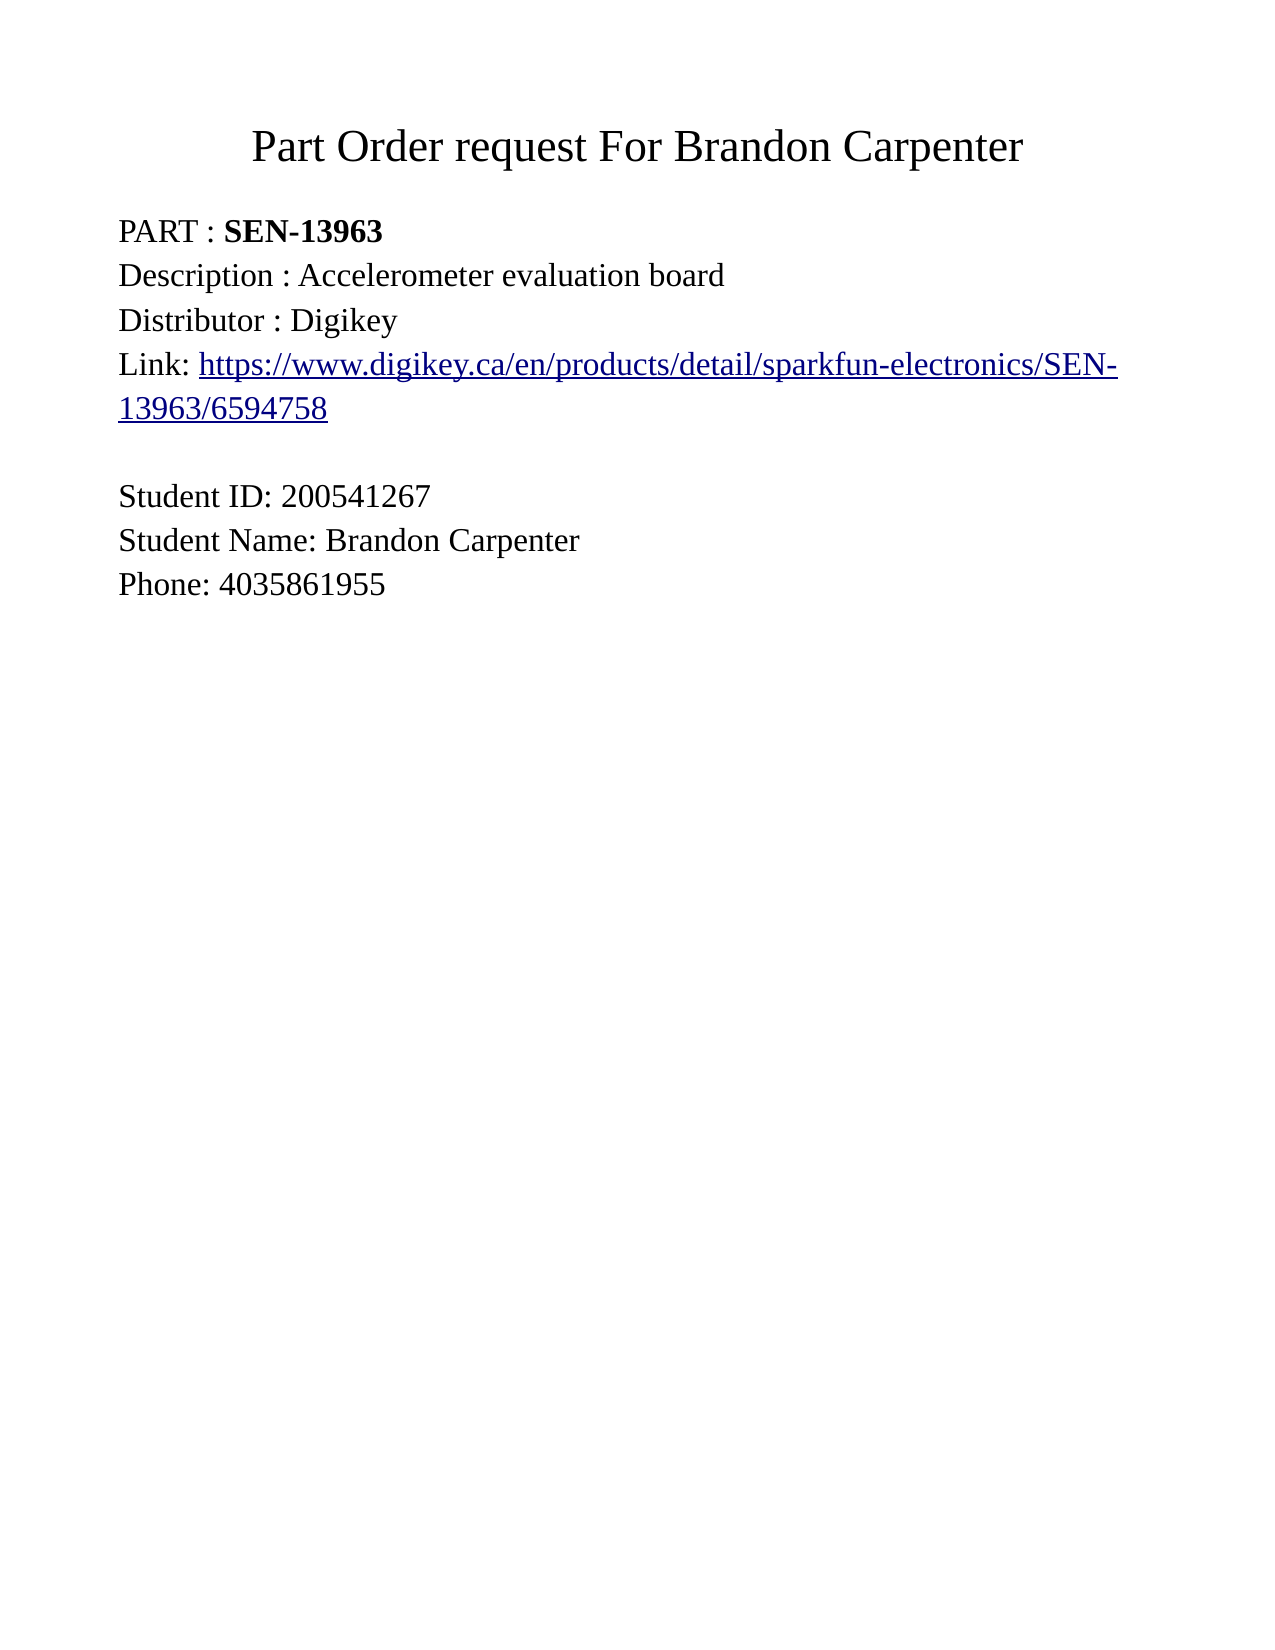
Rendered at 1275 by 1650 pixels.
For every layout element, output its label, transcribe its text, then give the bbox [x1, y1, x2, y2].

text Part Order request For Brandon Carpenter [118, 118, 1157, 171]
text Student Name: Brandon Carpenter [118, 520, 1157, 558]
text Student ID: 200541267 [118, 476, 1157, 514]
text Link: https://www.digikey.ca/en/products/detail/sparkfun-electronics/SEN-13963/6594758 [118, 344, 1157, 426]
text Description : Accelerometer evaluation board [118, 256, 1157, 294]
text PART : SEN-13963 [118, 212, 1157, 250]
text Distributor : Digikey [118, 300, 1157, 338]
text Phone: 4035861955 [118, 564, 1157, 602]
